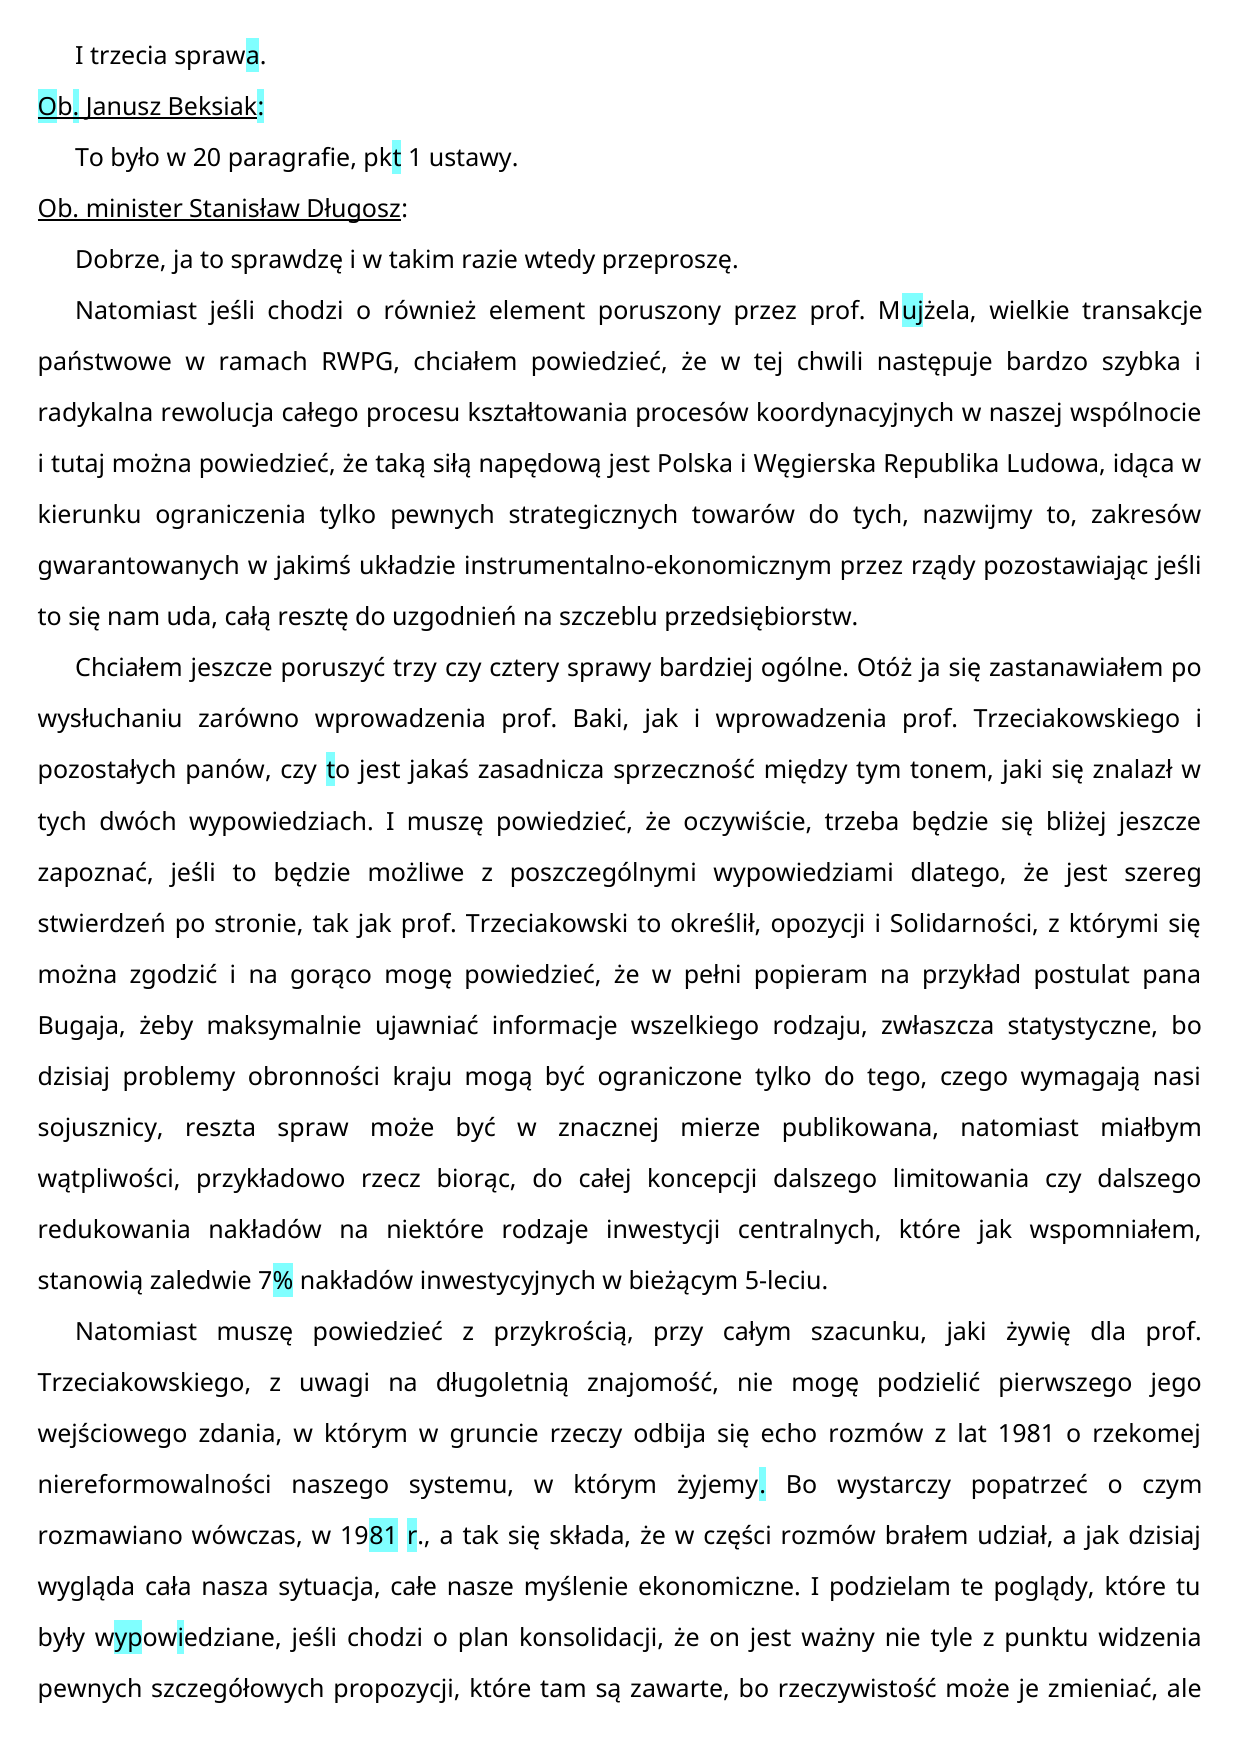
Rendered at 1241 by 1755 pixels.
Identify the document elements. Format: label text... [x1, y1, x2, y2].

text To było w 20 paragrafie, pkt 1 ustawy. [37, 139, 1203, 174]
text I trzecia sprawa. [37, 37, 1203, 72]
text Ob. minister Stanisław Długosz: [37, 191, 1203, 225]
text Ob. Janusz Beksiak: [37, 88, 1203, 123]
text Dobrze, ja to sprawdzę i w takim razie wtedy przeproszę. [37, 242, 1203, 276]
text Chciałem jeszcze poruszyć trzy czy cztery sprawy bardziej ogólne. Otóż ja się zastanawiałem po wysłuchaniu zarówno wprowadzenia prof. Baki, jak i wprowadzenia prof. Trzeciakowskiego i pozostałych panów, czy to jest jakaś zasadnicza sprzeczność między tym tonem, jaki się znalazł w tych dwóch wypowiedziach. I muszę powiedzieć, że oczywiście, trzeba będzie się bliżej jeszcze zapoznać, jeśli to będzie możliwe z poszczególnymi wypowiedziami dlatego, że jest szereg stwierdzeń po stronie, tak jak prof. Trzeciakowski to określił, opozycji i Solidarności, z którymi się można zgodzić i na gorąco mogę powiedzieć, że w pełni popieram na przykład postulat pana Bugaja, żeby maksymalnie ujawniać informacje wszelkiego rodzaju, zwłaszcza statystyczne, bo dzisiaj problemy obronności kraju mogą być ograniczone tylko do tego, czego wymagają nasi sojusznicy, reszta spraw może być w znacznej mierze publikowana, natomiast miałbym wątpliwości, przykładowo rzecz biorąc, do całej koncepcji dalszego limitowania czy dalszego redukowania nakładów na niektóre rodzaje inwestycji centralnych, które jak wspomniałem, stanowią zaledwie 7% nakładów inwestycyjnych w bieżącym 5-leciu. [37, 650, 1203, 1297]
text Natomiast jeśli chodzi o również element poruszony przez prof. Mujżela, wielkie transakcje państwowe w ramach RWPG, chciałem powiedzieć, że w tej chwili następuje bardzo szybka i radykalna rewolucja całego procesu kształtowania procesów koordynacyjnych w naszej wspólnocie i tutaj można powiedzieć, że taką siłą napędową jest Polska i Węgierska Republika Ludowa, idąca w kierunku ograniczenia tylko pewnych strategicznych towarów do tych, nazwijmy to, zakresów gwarantowanych w jakimś układzie instrumentalno-ekonomicznym przez rządy pozostawiając jeśli to się nam uda, całą resztę do uzgodnień na szczeblu przedsiębiorstw. [37, 293, 1203, 633]
text Natomiast muszę powiedzieć z przykrością, przy całym szacunku, jaki żywię dla prof. Trzeciakowskiego, z uwagi na długoletnią znajomość, nie mogę podzielić pierwszego jego wejściowego zdania, w którym w gruncie rzeczy odbija się echo rozmów z lat 1981 o rzekomej niereformowalności naszego systemu, w którym żyjemy. Bo wystarczy popatrzeć o czym rozmawiano wówczas, w 1981 r., a tak się składa, że w części rozmów brałem udział, a jak dzisiaj wygląda cała nasza sytuacja, całe nasze myślenie ekonomiczne. I podzielam te poglądy, które tu były wypowiedziane, jeśli chodzi o plan konsolidacji, że on jest ważny nie tyle z punktu widzenia pewnych szczegółowych propozycji, które tam są zawarte, bo rzeczywistość może je zmieniać, ale [37, 1313, 1203, 1705]
